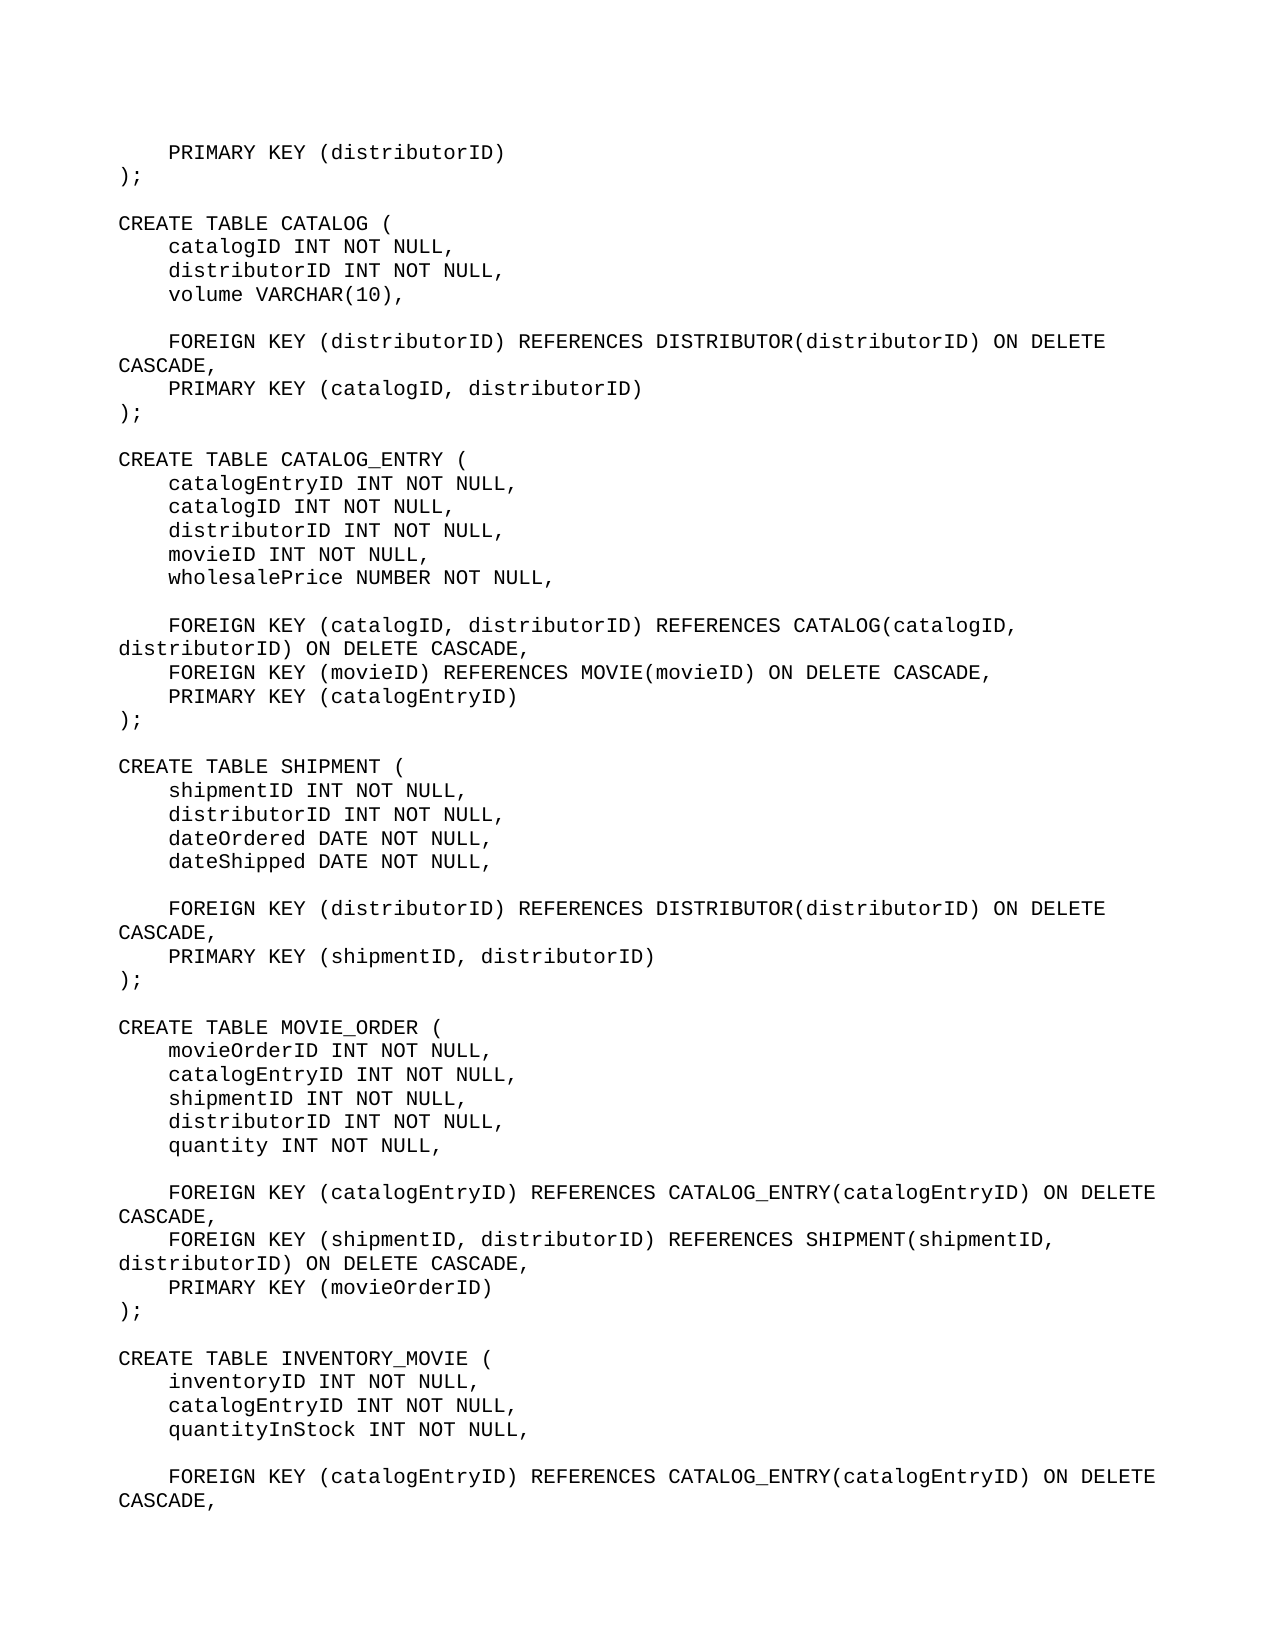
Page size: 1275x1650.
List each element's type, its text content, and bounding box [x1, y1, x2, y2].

text CREATE TABLE MOVIE_ORDER ( [118, 1017, 1157, 1040]
text catalogID INT NOT NULL, [118, 496, 1157, 520]
text FOREIGN KEY (distributorID) REFERENCES DISTRIBUTOR(distributorID) ON DELETE CASCADE, [118, 898, 1157, 946]
text distributorID INT NOT NULL, [118, 804, 1157, 827]
text CREATE TABLE CATALOG_ENTRY ( [118, 449, 1157, 473]
text PRIMARY KEY (distributorID) [118, 142, 1157, 165]
text quantityInStock INT NOT NULL, [118, 1419, 1157, 1442]
text PRIMARY KEY (movieOrderID) [118, 1277, 1157, 1300]
text distributorID INT NOT NULL, [118, 520, 1157, 544]
text shipmentID INT NOT NULL, [118, 780, 1157, 804]
text FOREIGN KEY (catalogEntryID) REFERENCES CATALOG_ENTRY(catalogEntryID) ON DELETE CASCADE, [118, 1466, 1157, 1513]
text wholesalePrice NUMBER NOT NULL, [118, 567, 1157, 591]
text FOREIGN KEY (distributorID) REFERENCES DISTRIBUTOR(distributorID) ON DELETE CASCADE, [118, 331, 1157, 378]
text FOREIGN KEY (catalogID, distributorID) REFERENCES CATALOG(catalogID, distributorID) ON DELETE CASCADE, [118, 615, 1157, 662]
text shipmentID INT NOT NULL, [118, 1088, 1157, 1111]
text ); [118, 709, 1157, 733]
text PRIMARY KEY (shipmentID, distributorID) [118, 946, 1157, 969]
text PRIMARY KEY (catalogEntryID) [118, 686, 1157, 709]
text ); [118, 1300, 1157, 1324]
text ); [118, 969, 1157, 993]
text movieOrderID INT NOT NULL, [118, 1040, 1157, 1064]
text ); [118, 165, 1157, 189]
text movieID INT NOT NULL, [118, 544, 1157, 567]
text catalogEntryID INT NOT NULL, [118, 1395, 1157, 1419]
text FOREIGN KEY (movieID) REFERENCES MOVIE(movieID) ON DELETE CASCADE, [118, 662, 1157, 686]
text CREATE TABLE SHIPMENT ( [118, 757, 1157, 780]
text distributorID INT NOT NULL, [118, 1111, 1157, 1135]
text catalogEntryID INT NOT NULL, [118, 1064, 1157, 1088]
text inventoryID INT NOT NULL, [118, 1371, 1157, 1395]
text catalogEntryID INT NOT NULL, [118, 473, 1157, 496]
text catalogID INT NOT NULL, [118, 236, 1157, 260]
text ); [118, 402, 1157, 426]
text FOREIGN KEY (shipmentID, distributorID) REFERENCES SHIPMENT(shipmentID, distributorID) ON DELETE CASCADE, [118, 1229, 1157, 1277]
text dateOrdered DATE NOT NULL, [118, 827, 1157, 851]
text PRIMARY KEY (catalogID, distributorID) [118, 378, 1157, 402]
text dateShipped DATE NOT NULL, [118, 851, 1157, 875]
text CREATE TABLE INVENTORY_MOVIE ( [118, 1348, 1157, 1371]
text distributorID INT NOT NULL, [118, 260, 1157, 284]
text volume VARCHAR(10), [118, 284, 1157, 307]
text FOREIGN KEY (catalogEntryID) REFERENCES CATALOG_ENTRY(catalogEntryID) ON DELETE CASCADE, [118, 1182, 1157, 1229]
text quantity INT NOT NULL, [118, 1135, 1157, 1158]
text CREATE TABLE CATALOG ( [118, 213, 1157, 236]
